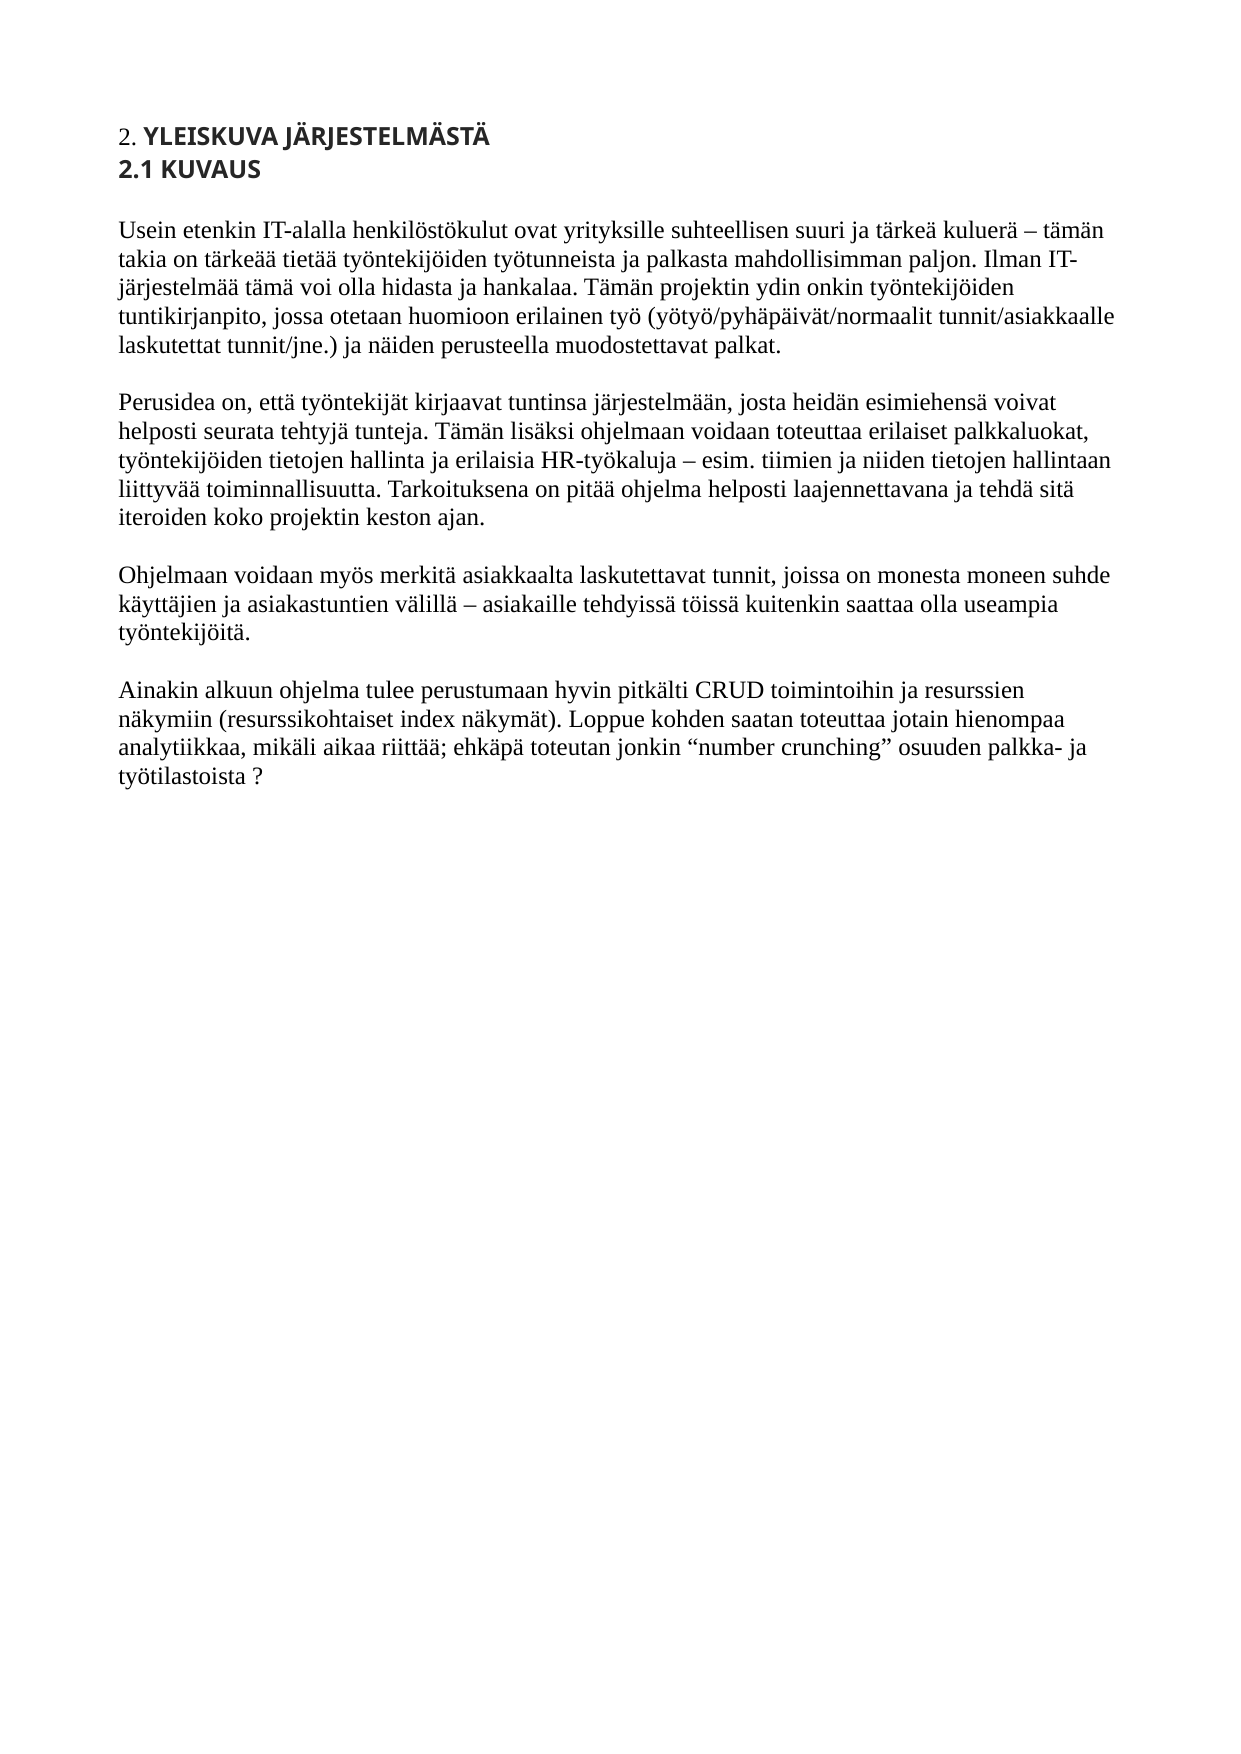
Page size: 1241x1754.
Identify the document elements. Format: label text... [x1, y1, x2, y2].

text Perusidea on, että työntekijät kirjaavat tuntinsa järjestelmään, josta heidän esimiehensä voivat helposti seurata tehtyjä tunteja. Tämän lisäksi ohjelmaan voidaan toteuttaa erilaiset palkkaluokat, työntekijöiden tietojen hallinta ja erilaisia HR-työkaluja – esim. tiimien ja niiden tietojen hallintaan liittyvää toiminnallisuutta. Tarkoituksena on pitää ohjelma helposti laajennettavana ja tehdä sitä iteroiden koko projektin keston ajan. [118, 387, 1122, 531]
text 2.1 KUVAUS [118, 152, 1122, 186]
text Ainakin alkuun ohjelma tulee perustumaan hyvin pitkälti CRUD toimintoihin ja resurssien näkymiin (resurssikohtaiset index näkymät). Loppue kohden saatan toteuttaa jotain hienompaa analytiikkaa, mikäli aikaa riittää; ehkäpä toteutan jonkin “number crunching” osuuden palkka- ja työtilastoista ? [118, 675, 1122, 790]
text Usein etenkin IT-alalla henkilöstökulut ovat yrityksille suhteellisen suuri ja tärkeä kuluerä – tämän takia on tärkeää tietää työntekijöiden työtunneista ja palkasta mahdollisimman paljon. Ilman IT-järjestelmää tämä voi olla hidasta ja hankalaa. Tämän projektin ydin onkin työntekijöiden tuntikirjanpito, jossa otetaan huomioon erilainen työ (yötyö/pyhäpäivät/normaalit tunnit/asiakkaalle laskutettat tunnit/jne.) ja näiden perusteella muodostettavat palkat. [118, 215, 1122, 359]
text 2. YLEISKUVA JÄRJESTELMÄSTÄ [118, 118, 1122, 152]
text Ohjelmaan voidaan myös merkitä asiakkaalta laskutettavat tunnit, joissa on monesta moneen suhde käyttäjien ja asiakastuntien välillä – asiakaille tehdyissä töissä kuitenkin saattaa olla useampia työntekijöitä. [118, 560, 1122, 646]
